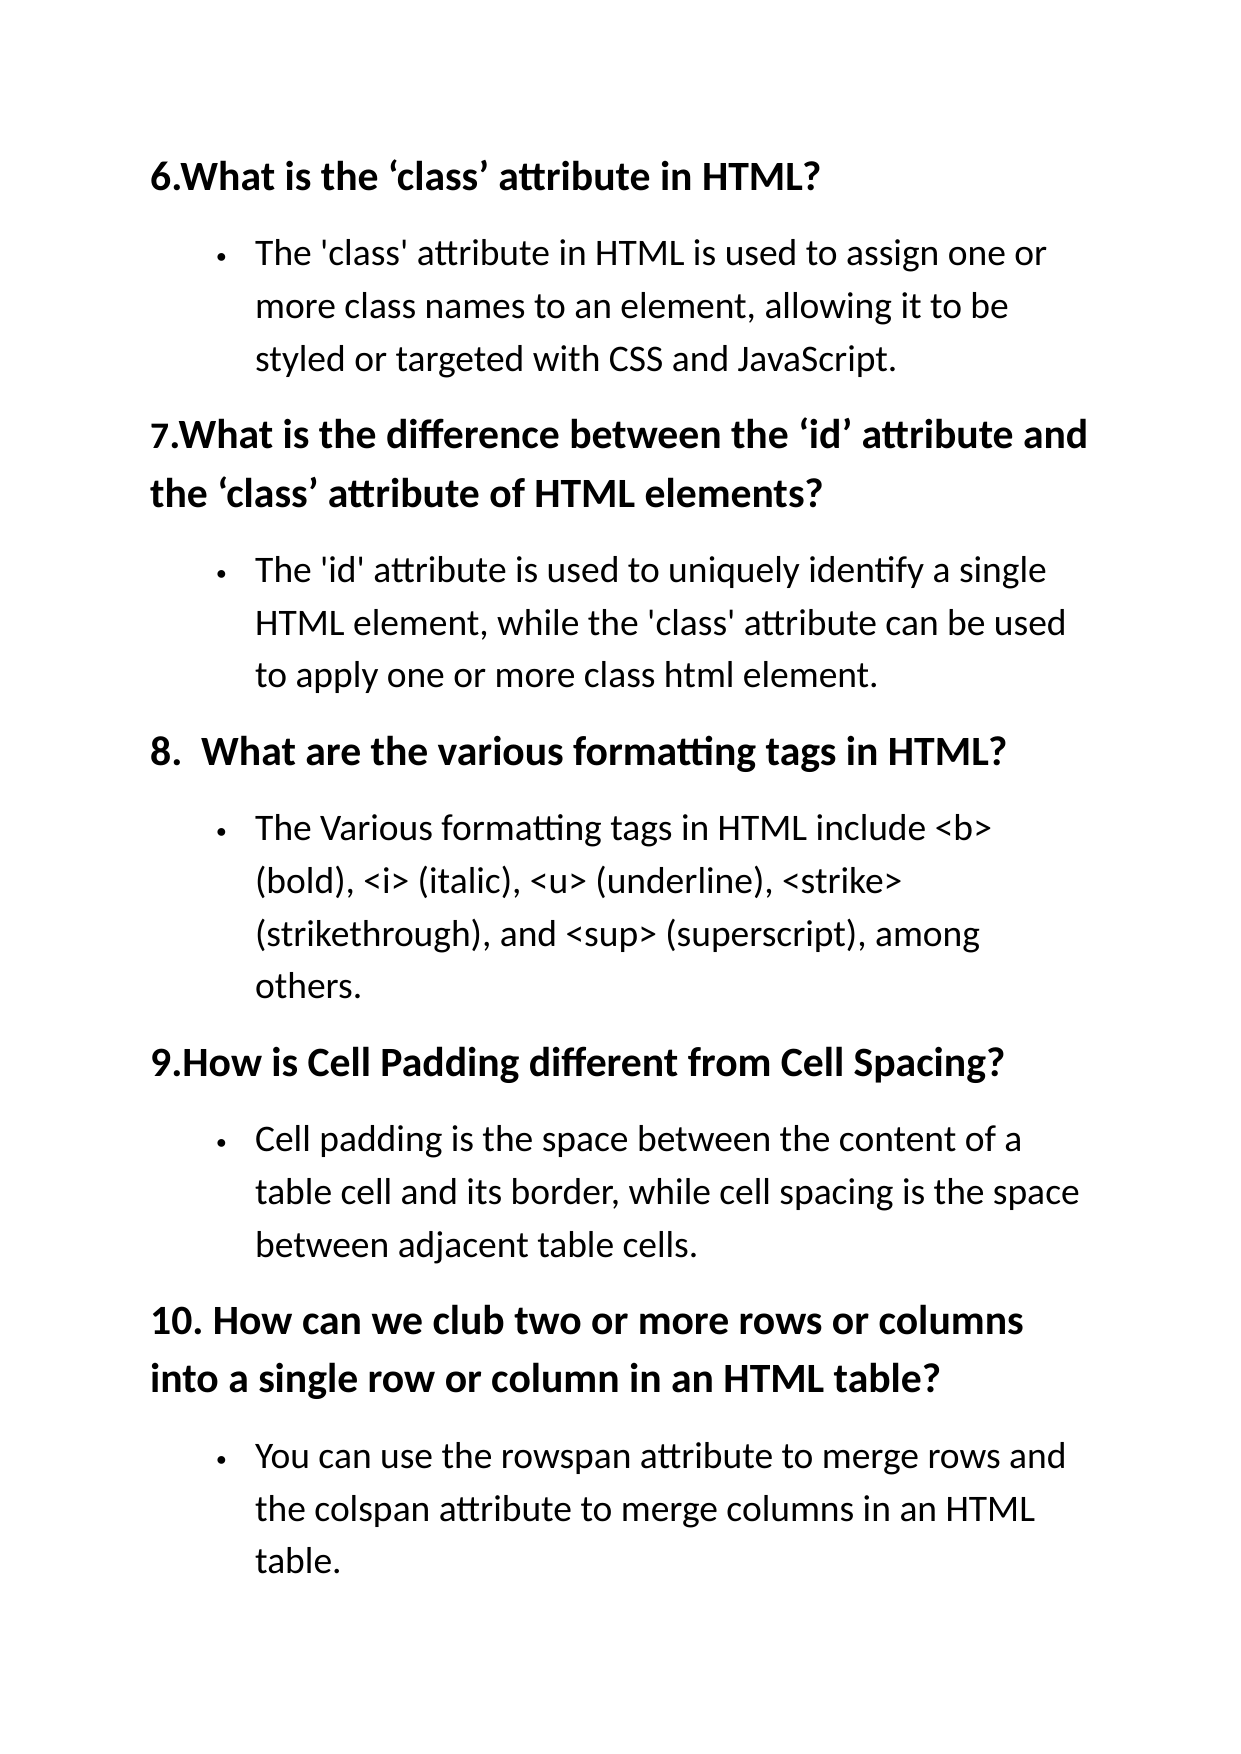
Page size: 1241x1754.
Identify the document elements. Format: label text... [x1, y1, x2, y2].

list You can use the rowspan attribute to merge rows and the colspan attribute to merge columns in an HTML table. [217, 1432, 1090, 1583]
list Cell padding is the space between the content of a table cell and its border, while cell spacing is the space between adjacent table cells. [217, 1115, 1090, 1266]
list The Various formatting tags in HTML include <b> (bold), <i> (italic), <u> (underline), <strike> (strikethrough), and <sup> (superscript), among others. [217, 804, 1090, 1008]
text 8. What are the various formatting tags in HTML? [150, 725, 1090, 776]
text 7.What is the difference between the ‘id’ attribute and the ‘class’ attribute of HTML elements? [150, 408, 1090, 517]
text 6.What is the ‘class’ attribute in HTML? [150, 150, 1090, 201]
text 10. How can we club two or more rows or columns into a single row or column in an HTML table? [150, 1294, 1090, 1403]
list The 'class' attribute in HTML is used to assign one or more class names to an element, allowing it to be styled or targeted with CSS and JavaScript. [217, 229, 1090, 381]
list The 'id' attribute is used to uniquely identify a single HTML element, while the 'class' attribute can be used to apply one or more class html element. [217, 546, 1090, 697]
text 9.How is Cell Padding different from Cell Spacing? [150, 1036, 1090, 1087]
